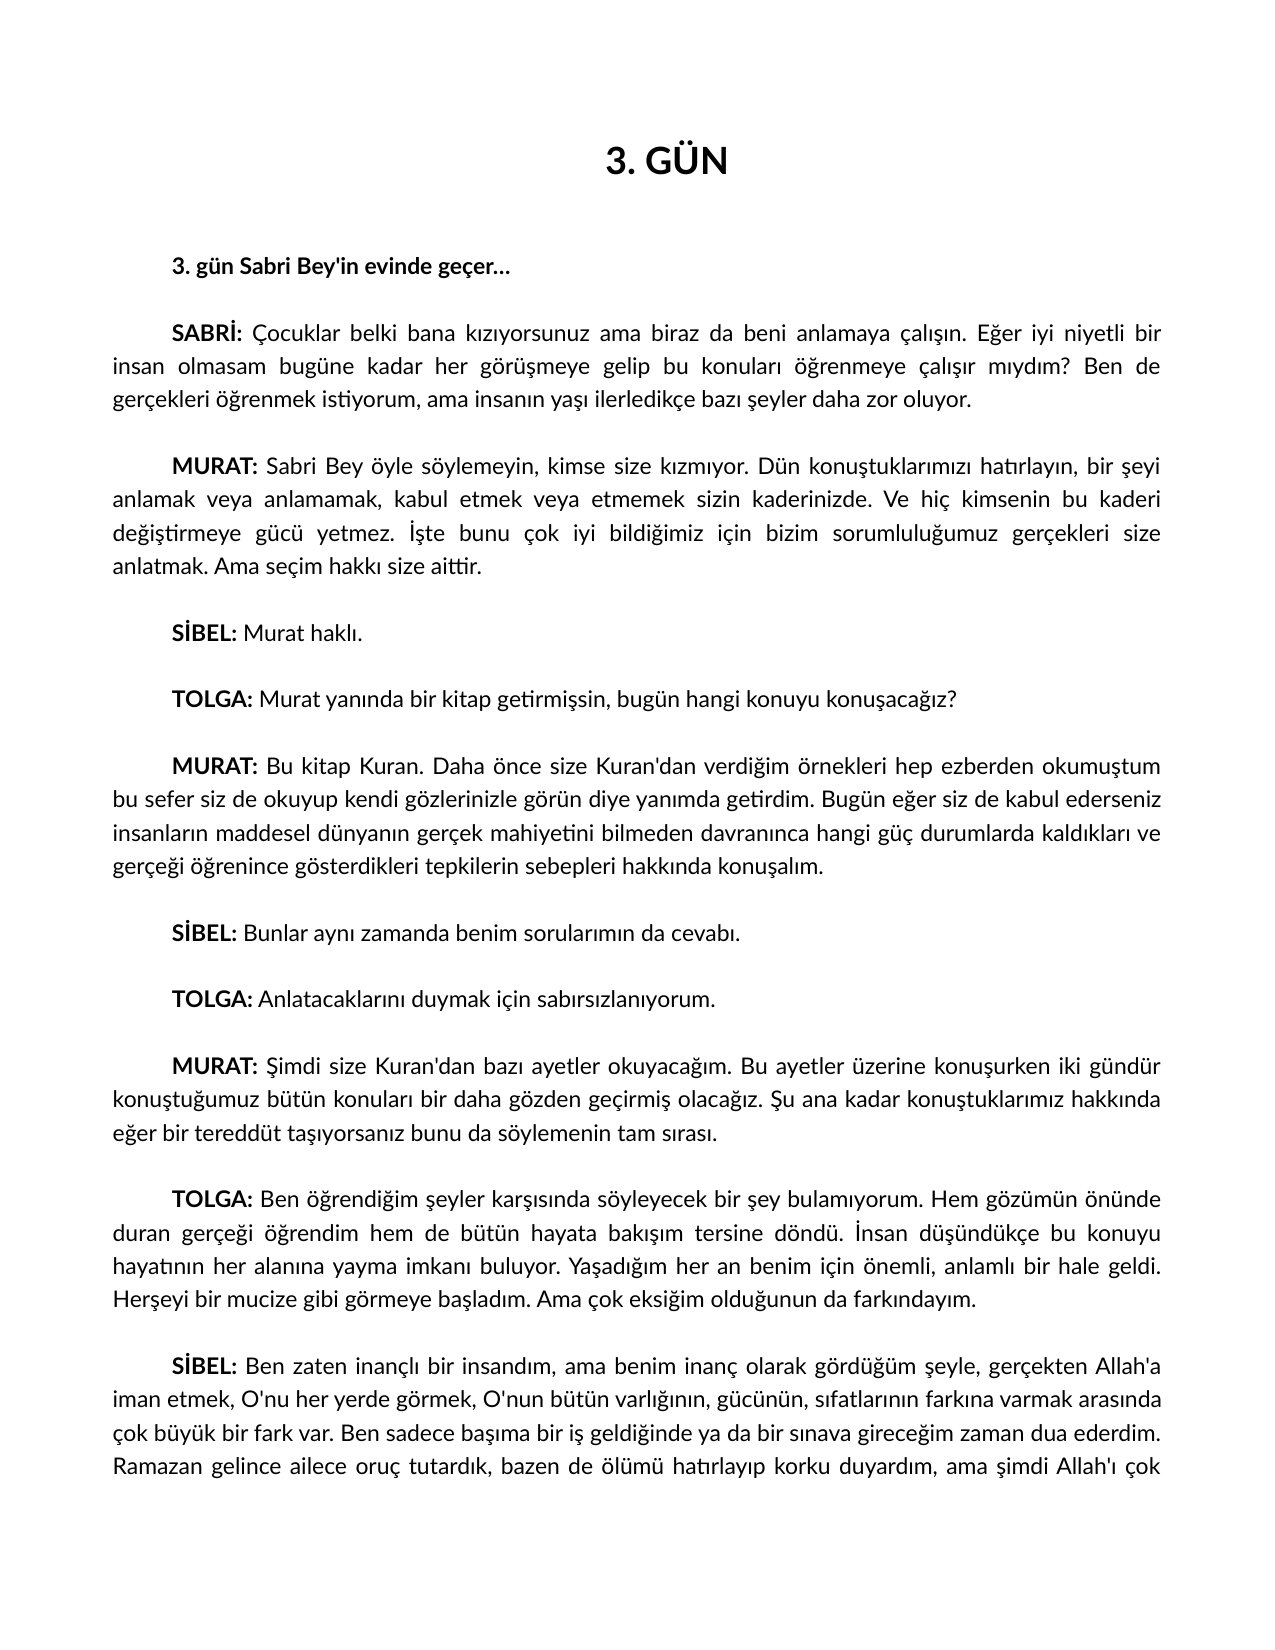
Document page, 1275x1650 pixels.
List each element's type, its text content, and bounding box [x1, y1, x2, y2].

text SİBEL: Ben zaten inançlı bir insandım, ama benim inanç olarak gördüğüm şeyle, gerçekten Allah'a iman etmek, O'nu her yerde görmek, O'nun bütün varlığının, gücünün, sıfatlarının farkına varmak arasında çok büyük bir fark var. Ben sadece başıma bir iş geldiğinde ya da bir sınava gireceğim zaman dua ederdim. Ramazan gelince ailece oruç tutardık, bazen de ölümü hatırlayıp korku duyardım, ama şimdi Allah'ı çok [112, 1348, 1162, 1481]
text SİBEL: Murat haklı. [112, 614, 1162, 648]
text SABRİ: Çocuklar belki bana kızıyorsunuz ama biraz da beni anlamaya çalışın. Eğer iyi niyetli bir insan olmasam bugüne kadar her görüşmeye gelip bu konuları öğrenmeye çalışır mıydım? Ben de gerçekleri öğrenmek istiyorum, ama insanın yaşı ilerledikçe bazı şeyler daha zor oluyor. [112, 314, 1162, 414]
text 3. GÜN [112, 148, 1162, 181]
text MURAT: Şimdi size Kuran'dan bazı ayetler okuyacağım. Bu ayetler üzerine konuşurken iki gündür konuştuğumuz bütün konuları bir daha gözden geçirmiş olacağız. Şu ana kadar konuştuklarımız hakkında eğer bir tereddüt taşıyorsanız bunu da söylemenin tam sırası. [112, 1048, 1162, 1148]
text TOLGA: Anlatacaklarını duymak için sabırsızlanıyorum. [112, 981, 1162, 1014]
text 3. gün Sabri Bey'in evinde geçer… [112, 248, 1162, 281]
text MURAT: Bu kitap Kuran. Daha önce size Kuran'dan verdiğim örnekleri hep ezberden okumuştum bu sefer siz de okuyup kendi gözlerinizle görün diye yanımda getirdim. Bugün eğer siz de kabul ederseniz insanların maddesel dünyanın gerçek mahiyetini bilmeden davranınca hangi güç durumlarda kaldıkları ve gerçeği öğrenince gösterdikleri tepkilerin sebepleri hakkında konuşalım. [112, 748, 1162, 881]
text SİBEL: Bunlar aynı zamanda benim sorularımın da cevabı. [112, 914, 1162, 948]
text TOLGA: Murat yanında bir kitap getirmişsin, bugün hangi konuyu konuşacağız? [112, 681, 1162, 714]
text TOLGA: Ben öğrendiğim şeyler karşısında söyleyecek bir şey bulamıyorum. Hem gözümün önünde duran gerçeği öğrendim hem de bütün hayata bakışım tersine döndü. İnsan düşündükçe bu konuyu hayatının her alanına yayma imkanı buluyor. Yaşadığım her an benim için önemli, anlamlı bir hale geldi. Herşeyi bir mucize gibi görmeye başladım. Ama çok eksiğim olduğunun da farkındayım. [112, 1181, 1162, 1314]
text MURAT: Sabri Bey öyle söylemeyin, kimse size kızmıyor. Dün konuştuklarımızı hatırlayın, bir şeyi anlamak veya anlamamak, kabul etmek veya etmemek sizin kaderinizde. Ve hiç kimsenin bu kaderi değiştirmeye gücü yetmez. İşte bunu çok iyi bildiğimiz için bizim sorumluluğumuz gerçekleri size anlatmak. Ama seçim hakkı size aittir. [112, 448, 1162, 581]
